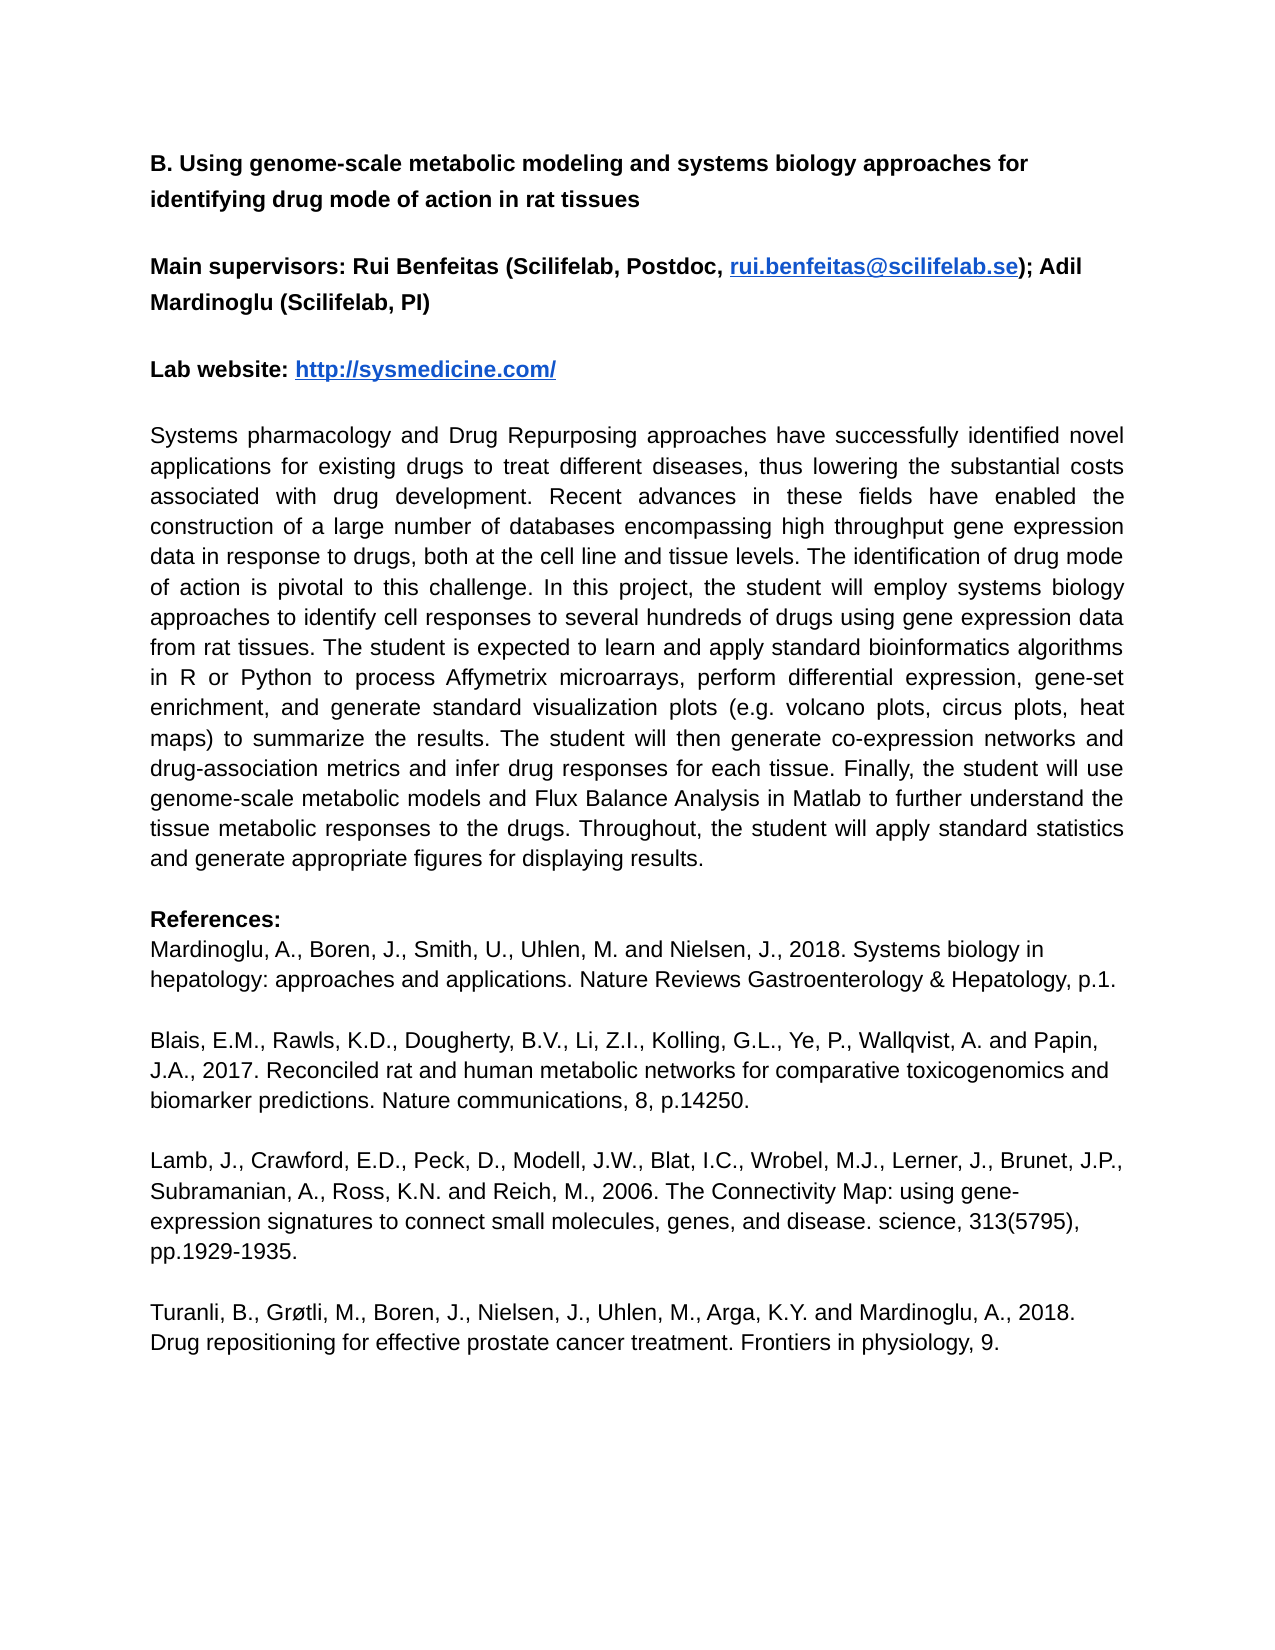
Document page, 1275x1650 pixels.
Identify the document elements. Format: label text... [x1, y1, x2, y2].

subtitle Main supervisors: Rui Benfeitas (Scilifelab, Postdoc, rui.benfeitas@scilifelab.se); Adil Mardinoglu (Scilifelab, PI) [150, 253, 1125, 316]
text Mardinoglu, A., Boren, J., Smith, U., Uhlen, M. and Nielsen, J., 2018. Systems biology in hepatology: approaches and applications. Nature Reviews Gastroenterology & Hepatology, p.1. [150, 936, 1125, 992]
text Lamb, J., Crawford, E.D., Peck, D., Modell, J.W., Blat, I.C., Wrobel, M.J., Lerner, J., Brunet, J.P., Subramanian, A., Ross, K.N. and Reich, M., 2006. The Connectivity Map: using gene-expression signatures to connect small molecules, genes, and disease. science, 313(5795), pp.1929-1935. [150, 1147, 1125, 1264]
text References: [150, 906, 1125, 932]
subtitle B. Using genome-scale metabolic modeling and systems biology approaches for identifying drug mode of action in rat tissues [150, 150, 1125, 213]
subtitle Lab website: http://sysmedicine.com/ [556, 356, 1125, 382]
text Blais, E.M., Rawls, K.D., Dougherty, B.V., Li, Z.I., Kolling, G.L., Ye, P., Wallqvist, A. and Papin, J.A., 2017. Reconciled rat and human metabolic networks for comparative toxicogenomics and biomarker predictions. Nature communications, 8, p.14250. [150, 1027, 1125, 1113]
text Turanli, B., Grøtli, M., Boren, J., Nielsen, J., Uhlen, M., Arga, K.Y. and Mardinoglu, A., 2018. Drug repositioning for effective prostate cancer treatment. Frontiers in physiology, 9. [150, 1298, 1125, 1355]
text Systems pharmacology and Drug Repurposing approaches have successfully identified novel applications for existing drugs to treat different diseases, thus lowering the substantial costs associated with drug development. Recent advances in these fields have enabled the construction of a large number of databases encompassing high throughput gene expression data in response to drugs, both at the cell line and tissue levels. The identification of drug mode of action is pivotal to this challenge. In this project, the student will employ systems biology approaches to identify cell responses to several hundreds of drugs using gene expression data from rat tissues. The student is expected to learn and apply standard bioinformatics algorithms in R or Python to process Affymetrix microarrays, perform differential expression, gene-set enrichment, and generate standard visualization plots (e.g. volcano plots, circus plots, heat maps) to summarize the results. The student will then generate co-expression networks and drug-association metrics and infer drug responses for each tissue. Finally, the student will use genome-scale metabolic models and Flux Balance Analysis in Matlab to further understand the tissue metabolic responses to the drugs. Throughout, the student will apply standard statistics and generate appropriate figures for displaying results. [150, 422, 1125, 872]
